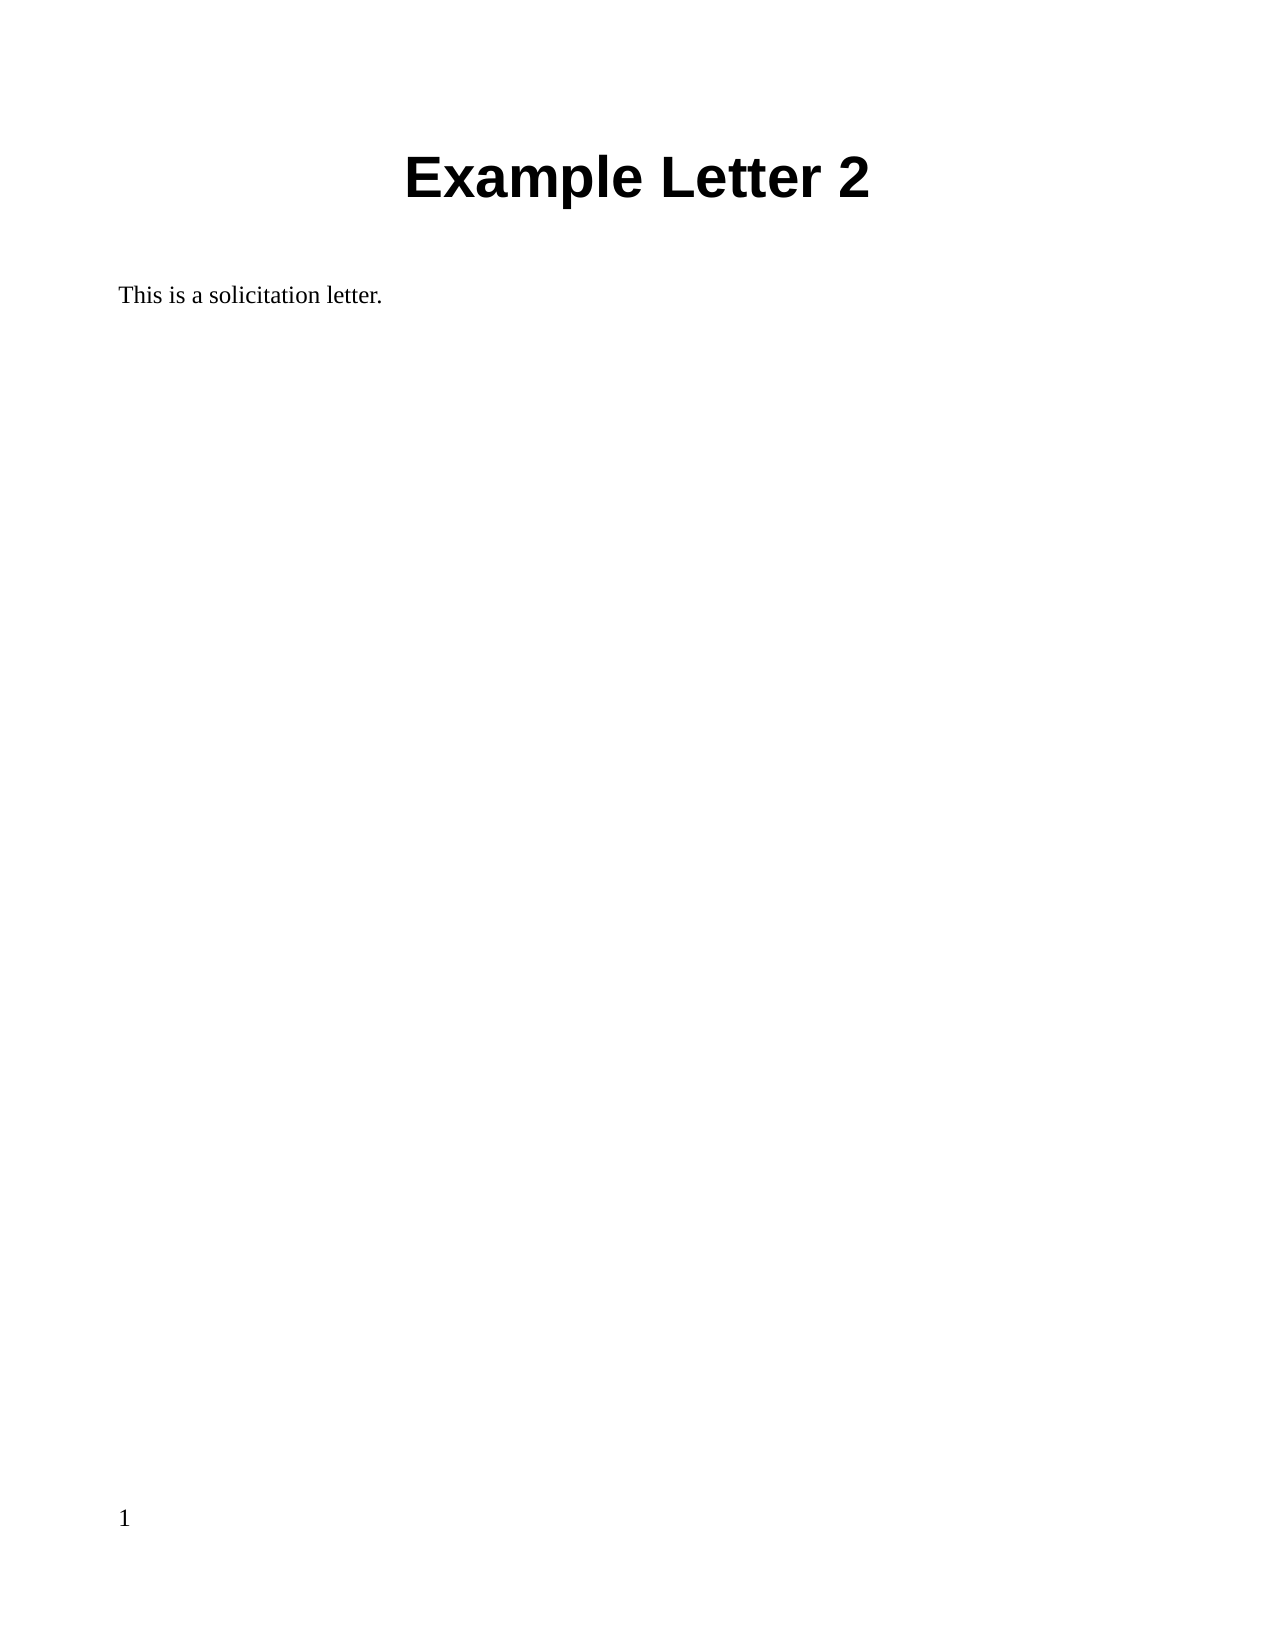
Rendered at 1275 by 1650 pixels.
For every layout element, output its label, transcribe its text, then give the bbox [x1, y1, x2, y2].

text This is a solicitation letter. [118, 280, 1157, 309]
title Example Letter 2 [118, 143, 1157, 210]
